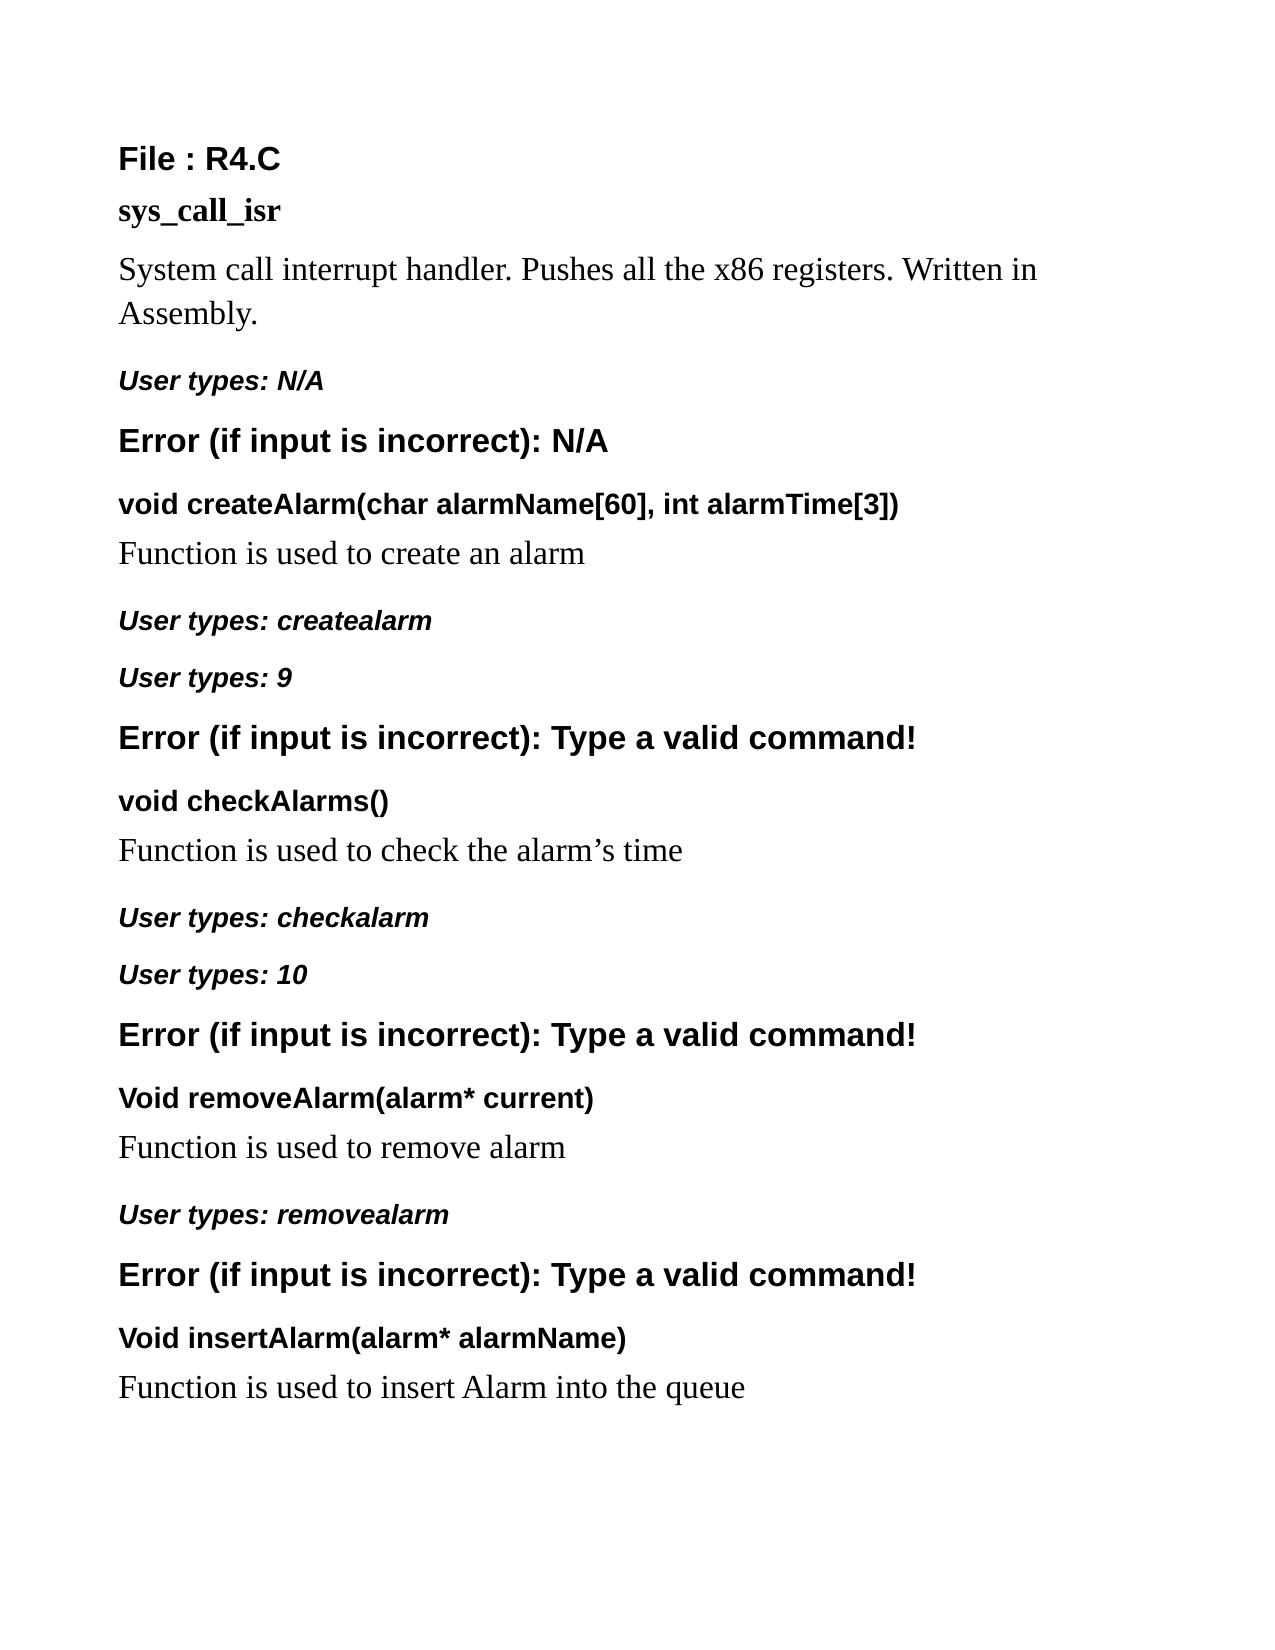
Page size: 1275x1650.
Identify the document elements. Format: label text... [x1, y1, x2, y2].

text sys_call_isr [118, 190, 1157, 228]
text Function is used to remove alarm [118, 1127, 1157, 1166]
subtitle void createAlarm(char alarmName[60], int alarmTime[3]) [118, 487, 1157, 521]
subtitle File : R4.C [118, 139, 1157, 177]
subtitle Void removeAlarm(alarm* current) [118, 1081, 1157, 1114]
text Function is used to create an alarm [118, 533, 1157, 572]
subtitle Error (if input is incorrect): Type a valid command! [118, 1015, 1157, 1054]
subtitle User types: createalarm [118, 604, 1157, 636]
subtitle Error (if input is incorrect): N/A [118, 421, 1157, 460]
subtitle Error (if input is incorrect): Type a valid command! [118, 1255, 1157, 1294]
subtitle User types: N/A [118, 364, 1157, 396]
subtitle Void insertAlarm(alarm* alarmName) [118, 1321, 1157, 1354]
subtitle User types: checkalarm [118, 901, 1157, 933]
text Function is used to check the alarm’s time [118, 830, 1157, 869]
subtitle void checkAlarms() [118, 784, 1157, 817]
subtitle Error (if input is incorrect): Type a valid command! [118, 718, 1157, 757]
subtitle User types: 9 [118, 661, 1157, 693]
subtitle User types: 10 [118, 958, 1157, 990]
text System call interrupt handler. Pushes all the x86 registers. Written in Assembly. [118, 248, 1157, 332]
subtitle User types: removealarm [118, 1198, 1157, 1230]
text Function is used to insert Alarm into the queue [118, 1367, 1157, 1406]
